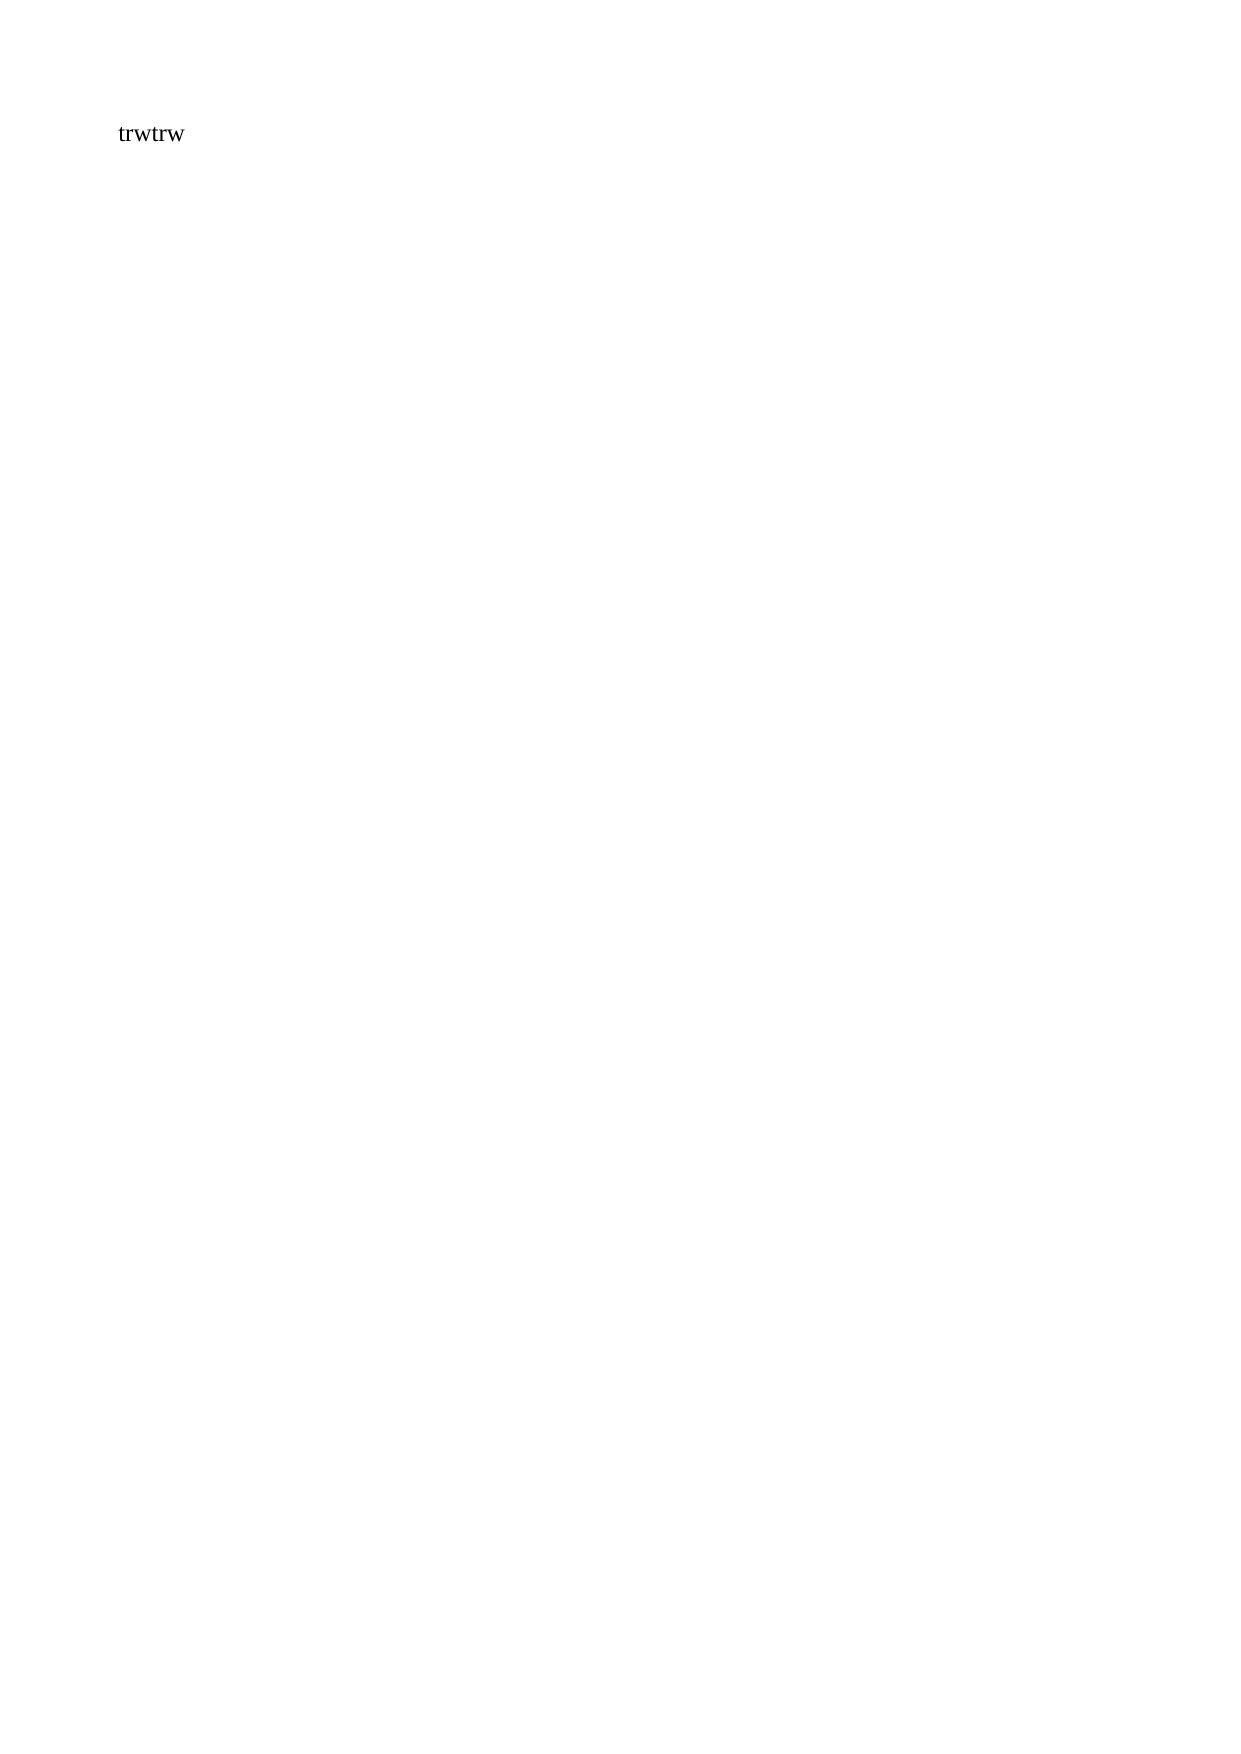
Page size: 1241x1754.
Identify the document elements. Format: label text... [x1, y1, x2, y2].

text trwtrw [118, 118, 1122, 147]
